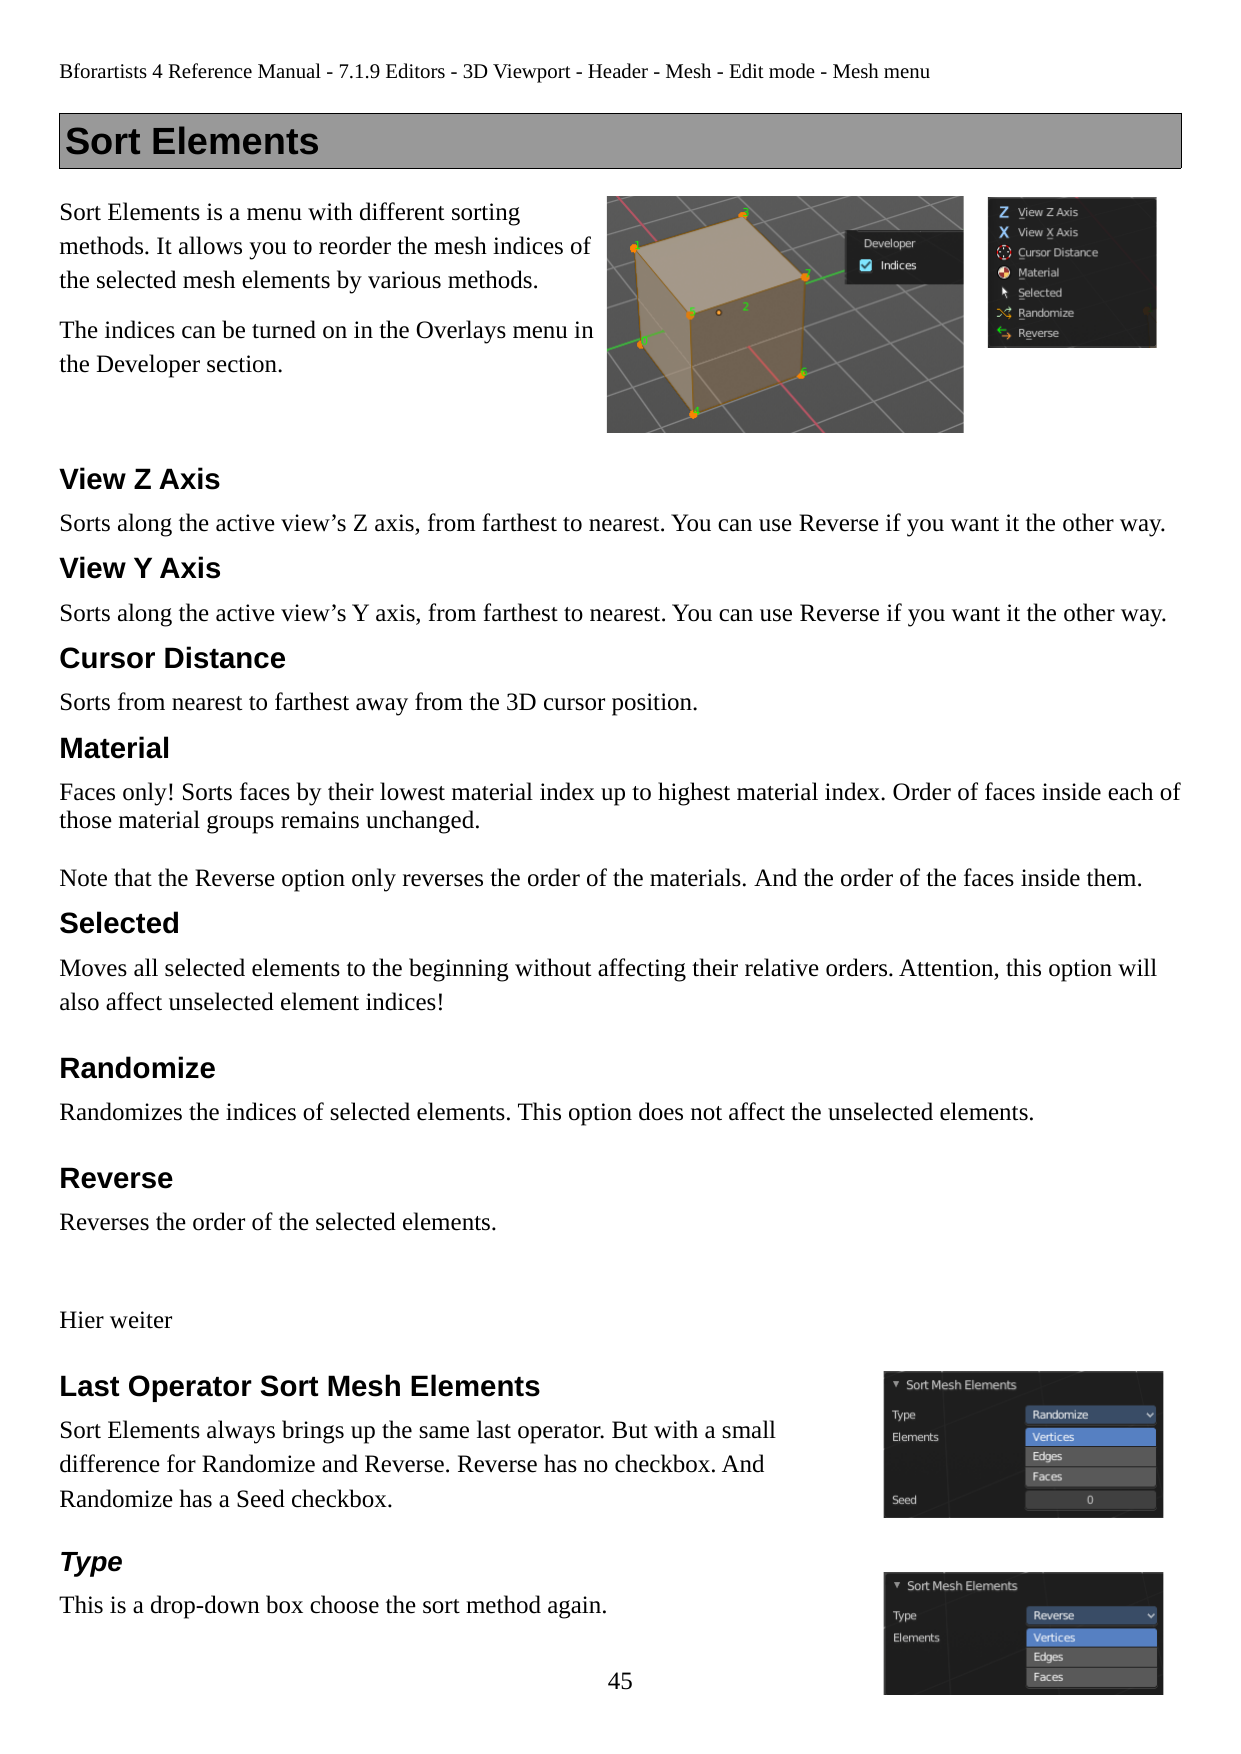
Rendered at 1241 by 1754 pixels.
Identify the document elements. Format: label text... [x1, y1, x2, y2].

text Randomizes the indices of selected elements. This option does not affect the unselected elements. [59, 1097, 1181, 1126]
text This is a drop-down box choose the sort method again. [59, 1590, 883, 1619]
list Faces only! Sorts faces by their lowest material index up to highest material index. Order of faces inside each of those material groups remains unchanged. [59, 777, 1181, 834]
picture [883, 1572, 1164, 1695]
text Reverses the order of the selected elements. [59, 1207, 1181, 1236]
text The indices can be turned on in the Overlays menu in the Developer section. [59, 315, 606, 378]
list Sorts along the active view’s Y axis, from farthest to nearest. You can use Reverse if you want it the other way. [59, 598, 1181, 626]
subtitle View Z Axis [59, 462, 1181, 496]
table_header Sort Elements [60, 114, 1181, 168]
subtitle Reverse [59, 1161, 1181, 1194]
subtitle Type [59, 1546, 1181, 1577]
list Sorts from nearest to farthest away from the 3D cursor position. [59, 687, 1181, 716]
text Hier weiter [59, 1305, 1181, 1334]
subtitle Randomize [59, 1051, 1181, 1084]
list Note that the Reverse option only reverses the order of the materials. And the order of the faces inside them. [59, 863, 1181, 892]
list Sorts along the active view’s Z axis, from farthest to nearest. You can use Reverse if you want it the other way. [59, 508, 1181, 537]
text [964, 315, 1181, 378]
text Moves all selected elements to the beginning without affecting their relative orders. Attention, this option will also affect unselected element indices! [59, 953, 1181, 1016]
subtitle Cursor Distance [59, 641, 1181, 675]
subtitle Last Operator Sort Mesh Elements [59, 1369, 1181, 1402]
picture [606, 196, 964, 433]
text Sort Elements is a menu with different sorting methods. It allows you to reorder the mesh indices of the selected mesh elements by various methods. [59, 197, 606, 294]
picture [987, 197, 1157, 348]
subtitle View Y Axis [59, 551, 1181, 585]
text Sort Elements always brings up the same last operator. But with a small difference for Randomize and Reverse. Reverse has no checkbox. And Randomize has a Seed checkbox. [59, 1415, 883, 1513]
picture [883, 1371, 1164, 1518]
subtitle Selected [59, 906, 1181, 940]
subtitle Material [59, 731, 1181, 764]
